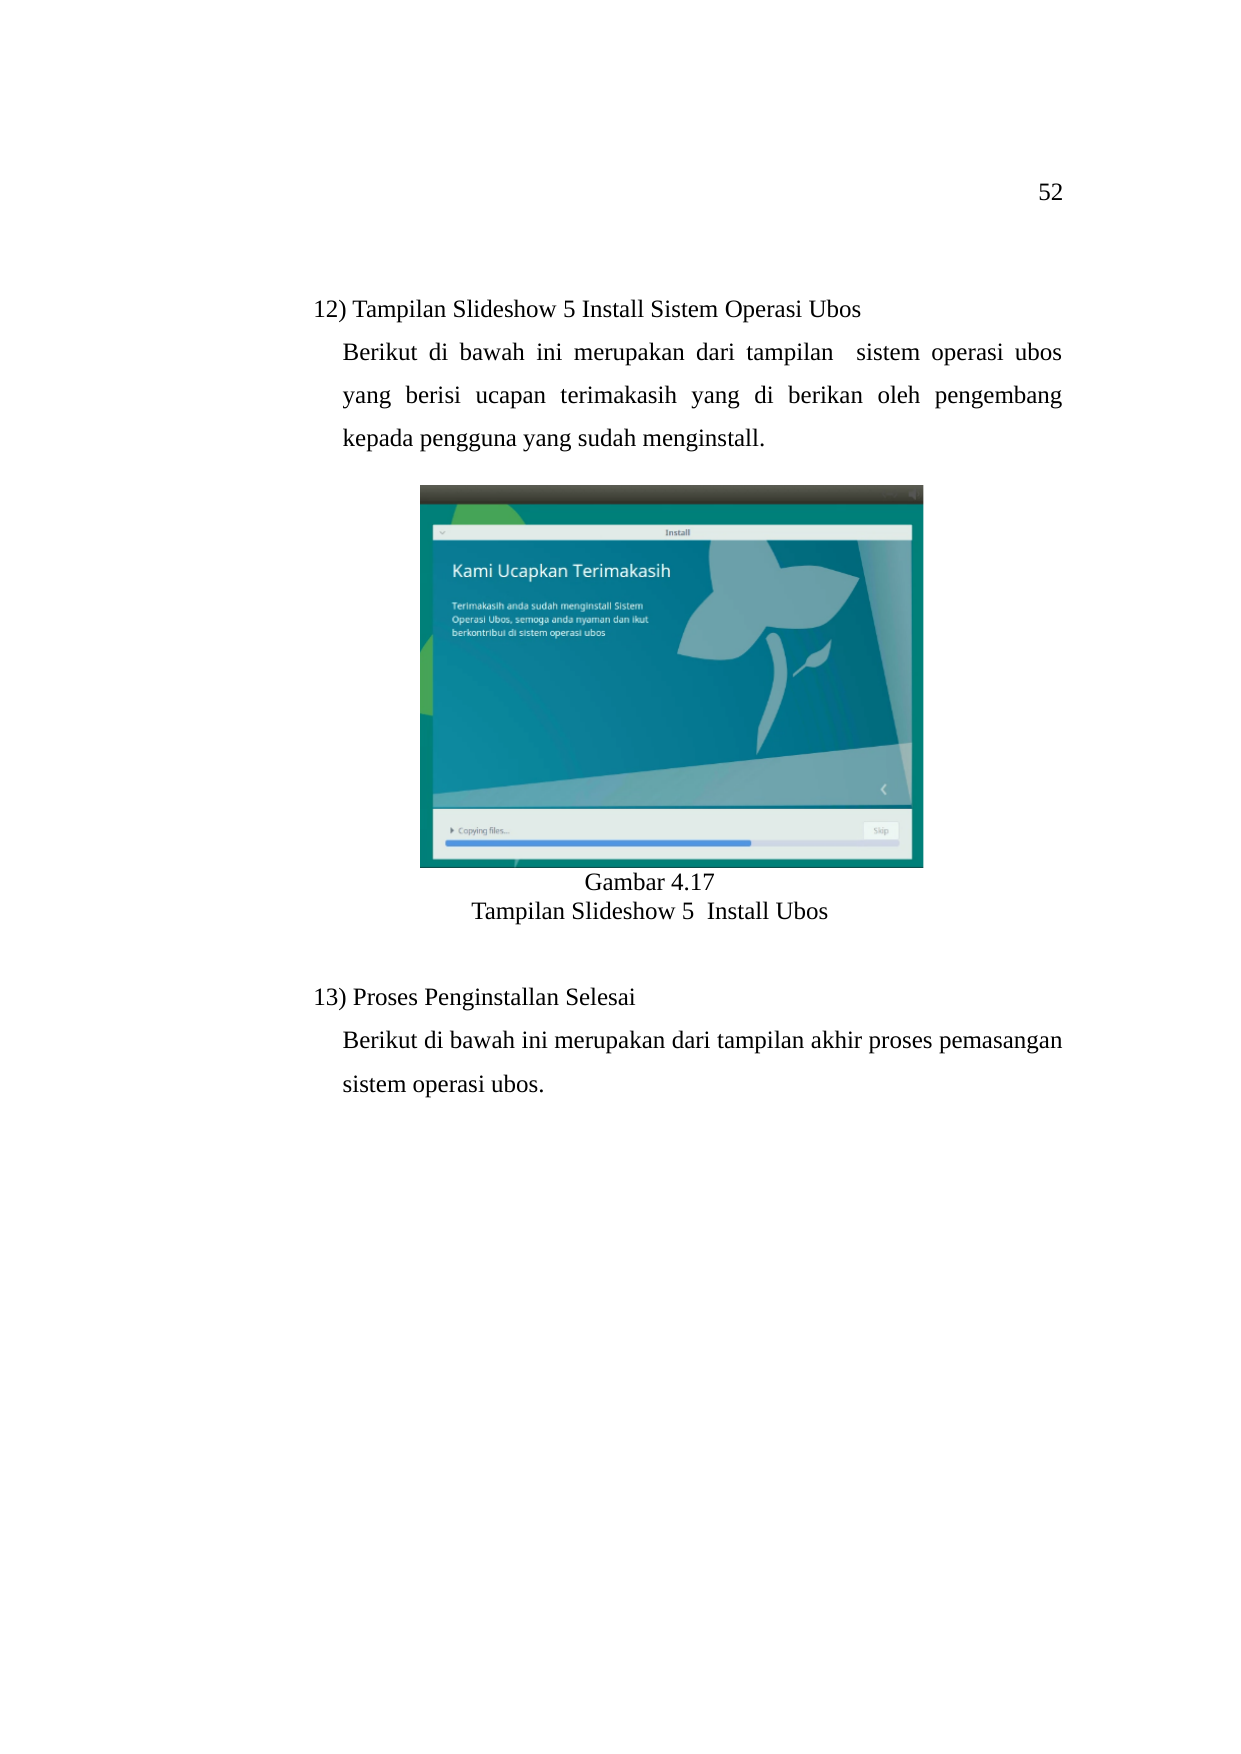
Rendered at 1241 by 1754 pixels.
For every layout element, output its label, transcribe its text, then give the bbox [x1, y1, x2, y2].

text 12) Tampilan Slideshow 5 Install Sistem Operasi Ubos [313, 294, 1063, 322]
text Berikut di bawah ini merupakan dari tampilan sistem operasi ubos yang berisi ucapan terimakasih yang di berikan oleh pengembang kepada pengguna yang sudah menginstall. [342, 337, 1063, 452]
text Gambar 4.17 [236, 466, 1063, 896]
text Tampilan Slideshow 5 Install Ubos [236, 896, 1063, 925]
text 13) Proses Penginstallan Selesai [313, 982, 1063, 1011]
text Berikut di bawah ini merupakan dari tampilan akhir proses pemasangan sistem operasi ubos. [342, 1026, 1063, 1097]
picture [420, 485, 924, 868]
